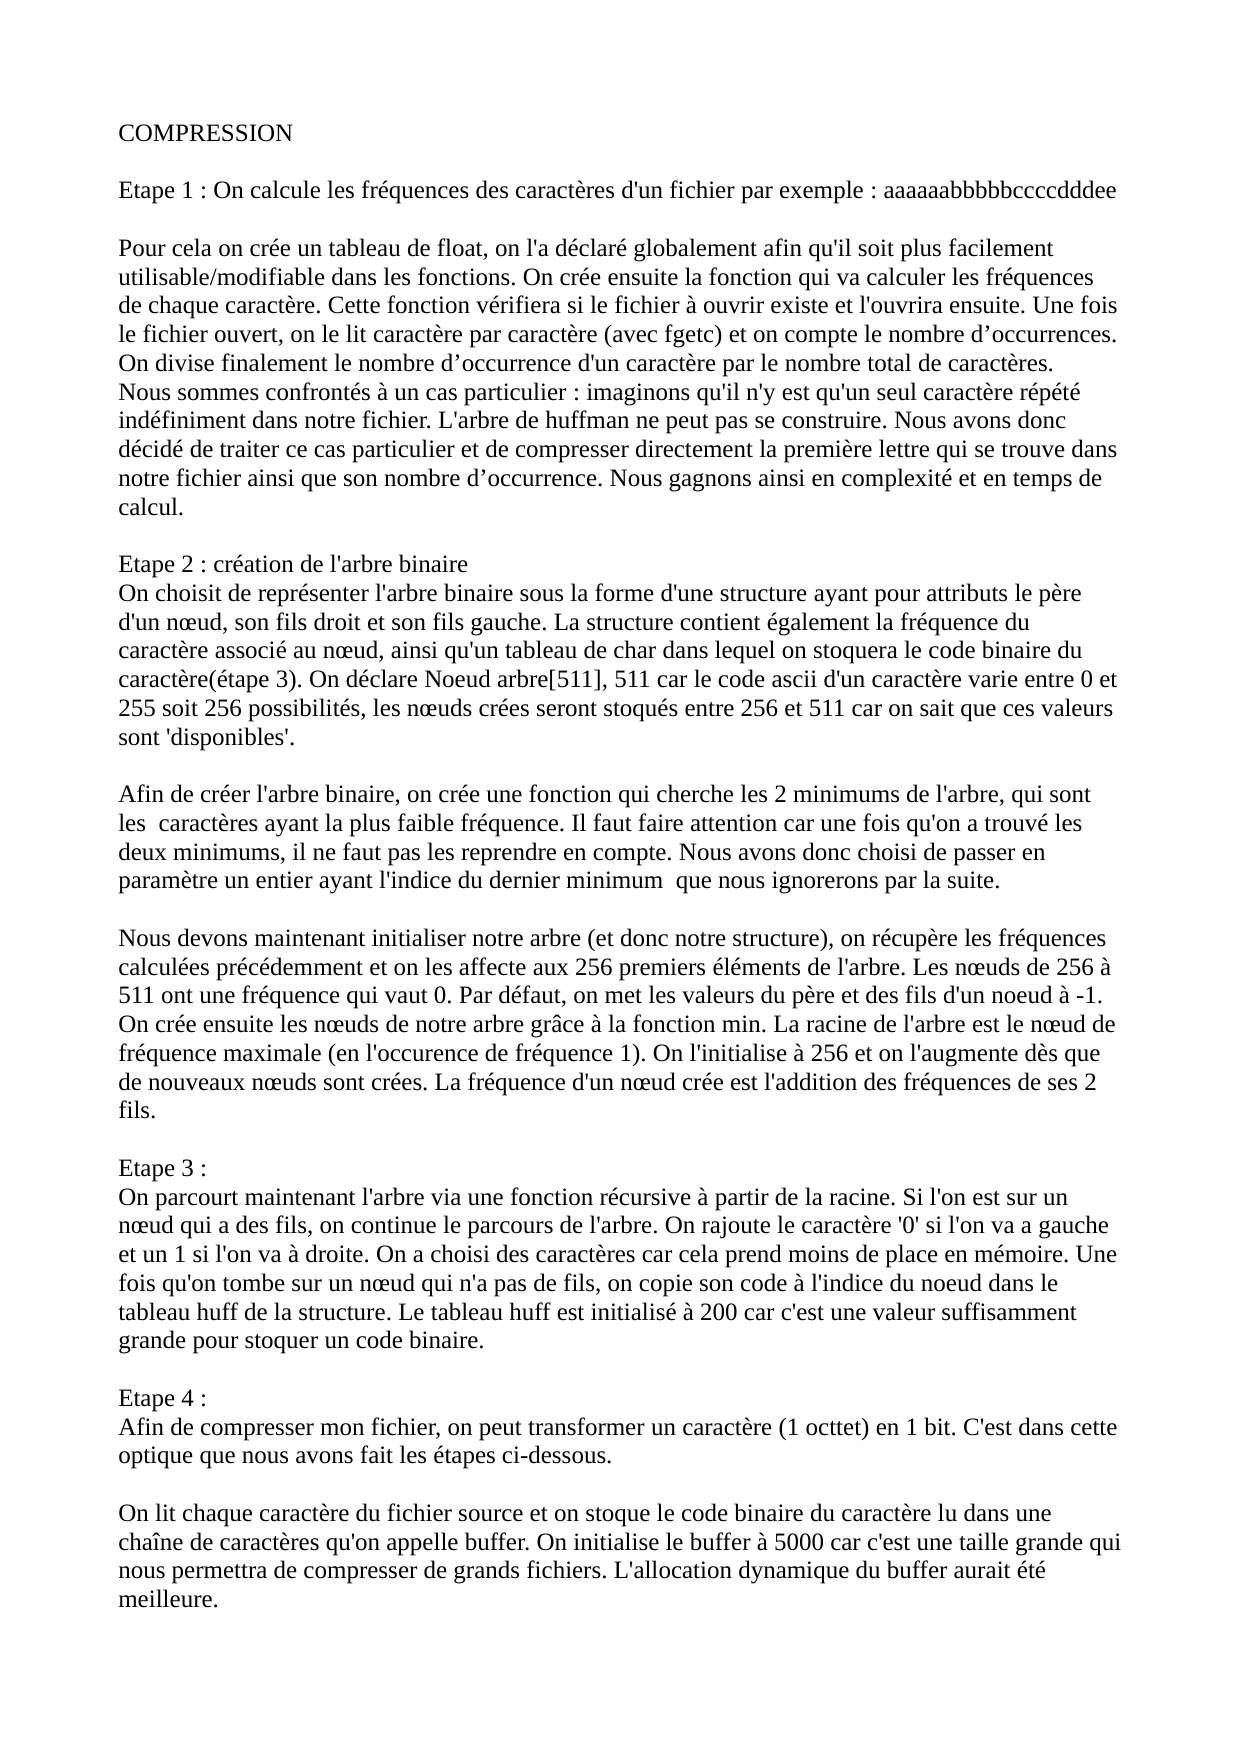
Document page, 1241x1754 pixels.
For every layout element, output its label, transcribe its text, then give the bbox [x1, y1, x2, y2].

text Etape 2 : création de l'arbre binaire [118, 549, 1122, 578]
text Nous sommes confrontés à un cas particulier : imaginons qu'il n'y est qu'un seul caractère répété indéfiniment dans notre fichier. L'arbre de huffman ne peut pas se construire. Nous avons donc décidé de traiter ce cas particulier et de compresser directement la première lettre qui se trouve dans notre fichier ainsi que son nombre d’occurrence. Nous gagnons ainsi en complexité et en temps de calcul. [118, 377, 1122, 521]
text Etape 3 : [118, 1153, 1122, 1182]
text Afin de compresser mon fichier, on peut transformer un caractère (1 octtet) en 1 bit. C'est dans cette optique que nous avons fait les étapes ci-dessous. [118, 1412, 1122, 1469]
text On choisit de représenter l'arbre binaire sous la forme d'une structure ayant pour attributs le père d'un nœud, son fils droit et son fils gauche. La structure contient également la fréquence du caractère associé au nœud, ainsi qu'un tableau de char dans lequel on stoquera le code binaire du caractère(étape 3). On déclare Noeud arbre[511], 511 car le code ascii d'un caractère varie entre 0 et 255 soit 256 possibilités, les nœuds crées seront stoqués entre 256 et 511 car on sait que ces valeurs sont 'disponibles'. [118, 578, 1122, 751]
text Etape 4 : [118, 1383, 1122, 1412]
text On parcourt maintenant l'arbre via une fonction récursive à partir de la racine. Si l'on est sur un nœud qui a des fils, on continue le parcours de l'arbre. On rajoute le caractère '0' si l'on va a gauche et un 1 si l'on va à droite. On a choisi des caractères car cela prend moins de place en mémoire. Une fois qu'on tombe sur un nœud qui n'a pas de fils, on copie son code à l'indice du noeud dans le tableau huff de la structure. Le tableau huff est initialisé à 200 car c'est une valeur suffisamment grande pour stoquer un code binaire. [118, 1182, 1122, 1354]
text Pour cela on crée un tableau de float, on l'a déclaré globalement afin qu'il soit plus facilement utilisable/modifiable dans les fonctions. On crée ensuite la fonction qui va calculer les fréquences de chaque caractère. Cette fonction vérifiera si le fichier à ouvrir existe et l'ouvrira ensuite. Une fois le fichier ouvert, on le lit caractère par caractère (avec fgetc) et on compte le nombre d’occurrences. On divise finalement le nombre d’occurrence d'un caractère par le nombre total de caractères. [118, 233, 1122, 377]
text On lit chaque caractère du fichier source et on stoque le code binaire du caractère lu dans une chaîne de caractères qu'on appelle buffer. On initialise le buffer à 5000 car c'est une taille grande qui nous permettra de compresser de grands fichiers. L'allocation dynamique du buffer aurait été meilleure. [118, 1498, 1122, 1613]
text Nous devons maintenant initialiser notre arbre (et donc notre structure), on récupère les fréquences calculées précédemment et on les affecte aux 256 premiers éléments de l'arbre. Les nœuds de 256 à 511 ont une fréquence qui vaut 0. Par défaut, on met les valeurs du père et des fils d'un noeud à -1. On crée ensuite les nœuds de notre arbre grâce à la fonction min. La racine de l'arbre est le nœud de fréquence maximale (en l'occurence de fréquence 1). On l'initialise à 256 et on l'augmente dès que de nouveaux nœuds sont crées. La fréquence d'un nœud crée est l'addition des fréquences de ses 2 fils. [118, 923, 1122, 1124]
text COMPRESSION [118, 118, 1122, 147]
text Etape 1 : On calcule les fréquences des caractères d'un fichier par exemple : aaaaaabbbbbccccdddee [118, 176, 1122, 204]
text Afin de créer l'arbre binaire, on crée une fonction qui cherche les 2 minimums de l'arbre, qui sont les caractères ayant la plus faible fréquence. Il faut faire attention car une fois qu'on a trouvé les deux minimums, il ne faut pas les reprendre en compte. Nous avons donc choisi de passer en paramètre un entier ayant l'indice du dernier minimum que nous ignorerons par la suite. [118, 779, 1122, 894]
